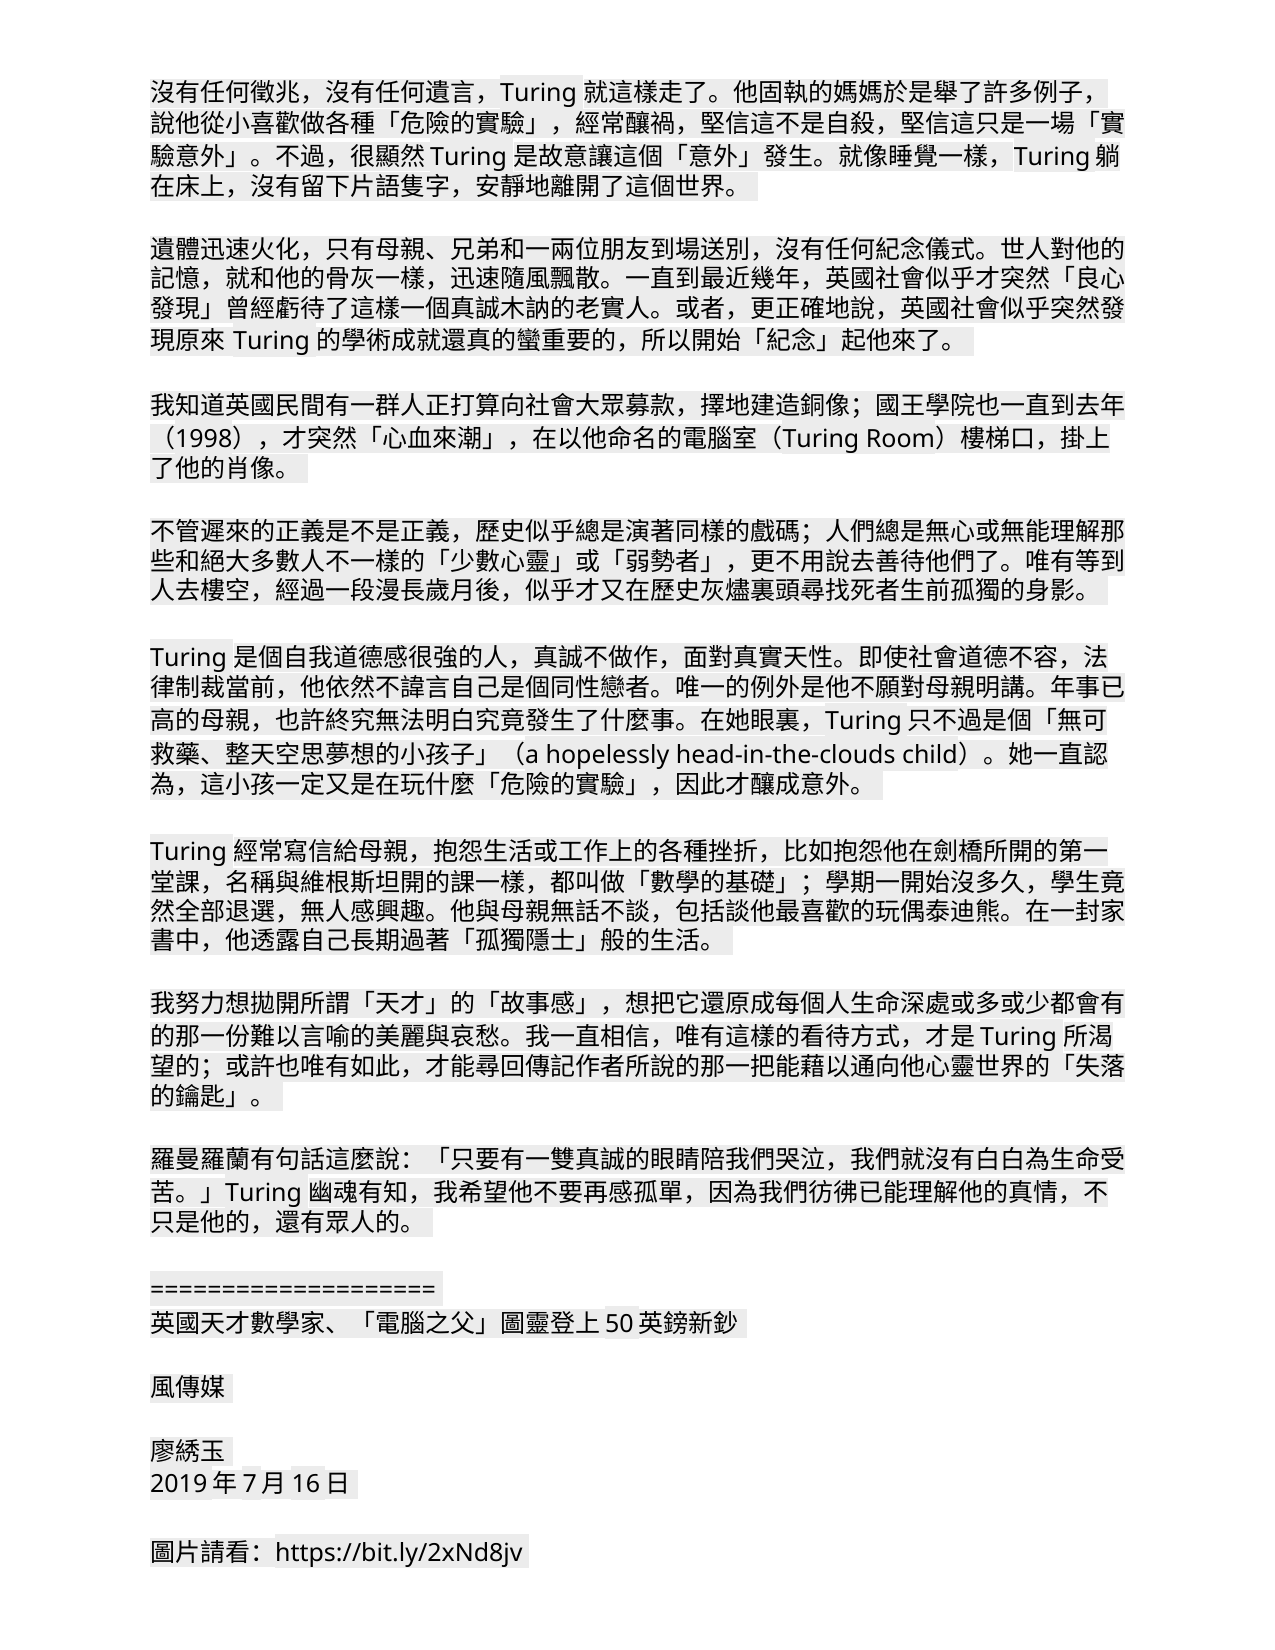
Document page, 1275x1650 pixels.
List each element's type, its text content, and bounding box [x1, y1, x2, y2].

text 1997年，來到英國求學，事先花了幾千元買了一台相當沉重的打字機，準備寫論文用。那時候，電腦已經發明了，而且也有了email，但我還不太會使用；一部份是出於排斥科技的心理，畢竟從九零年代起，我連電話都幾乎不用了 (太過於侵略性)，何況什麼 email。 第一次聽說email這玩意兒是在大約1996年，當時腦海閃過的第一個疑問是：郵票要貼哪？ 直到大約1999年春天，我才被迫屈服於科技時代，開始心不甘情不願地使用 email。在這之前，學校老師跟我連繫都是透過室內電話傳真，要不就是實體信件。要是可以回到飛鴿傳書的年代，我會很樂意養兩隻鴿子幫我送信。 至於網路搜尋，那更是21世紀後才學會的事了。我還記得第一次跟我提到google的人，是一位劍橋認識的好朋友，應該稱得上是個數學天才。 雖然個人 "科技使用史" 相當落後，但我卻從1998年就開始研究 AI (人工智慧)，包括相關之認知科學及神經生物學，特別是有關 AI 的哲學部份及 Philosophy of Mind，更是下過一番苦工夫。1999年，寫了篇 "AI與維根斯坦" 的論文。 那個年代， AI並不流行，甚至還有點冷門。我所就讀的劍橋國王學院 (King's College) 之電腦室，取名就叫做 Turing Room，因為Alan Turing 也是隸屬這所學院。不過，直到上個世紀末， Turing 仍不為人所知。 他死了將近半個世紀，人們方才意識到他的重要性。生前，像個醜聞那般存在；自殺死後，隨即消失於人們的記憶之外。十多年前，隨著 AI 的興起，Turing 也才重新回到人們的記憶之中，如今卻已無人不知無人不曉，儼然一個新世紀的啟蒙者。 20年前，也就是1999年的某一個並不特別的夜裏，秋夜依舊寒涼，不知道為什麼，卻突然想到Turing，於是就憑著記憶，隨手給他寫了篇文章，叫做 "危險的實驗—Alan Turing 的故事"。其實，打動我心者，並非他的思想與成就，而是他的無辜與沉默；總的來說，是他異類般孤獨的存在，讓人悲從中來。 Turing念數學系，但他同時也是維根斯坦的學生，因為維根斯坦的哲學重心，如他自己所說，就是數學哲學；他當時在劍橋開了一門課，叫做 "數學的基礎"，Turing就是其中一位學生。 AI如今紅紅火火，人人朗朗上口，連一個島內選舉都 AI、AI、AI個不停。但是AI真有那麼偉大而重要嗎？某個意義上，我是很不以為然的。至於如何個不以為然，就沒法細說了；也許可以用維根斯坦在 "Philosophical Investigations" 卷頭語所引用的一段話來表達。那段話出自19世紀初一位奧地利劇作家 Johann Nestroy的一個劇本。那段話是這麼說的： "進步之本質，就在於它看起來總是比實際上還偉大。" 那到底是偉大還是不偉大？當然沒個準則。我是覺得一點都不偉大。 一直到現在，我的抽屜裏都還放著一堆稿紙捨不得丟，二十多年了，全已泛黃。以前寫文章，都是一格一格慢慢爬，爬滿了一頁，就是600個字。有時一星期就要寫掉一兩隻原子筆。後來，有了電腦，寫東西比以前快上好幾倍，但是快沒有用，寫出來的東西並沒有更好，說不定還更爛。 以前，等待一封信的往返，動輒幾星期或幾個月。現在呢，光是一天就能收到好幾百封，甚至上千。可是，人與人的溝通與感情有比較好嗎？一點也沒有，甚至更加疏遠，誤解更甚。我倒寧可飛鴿傳書千里，稀有、緩慢卻很真實。 若要說科技帶來便利，其實也談不上。過去人們花在寫信回信的時間非常少，頂多一個月寫上兩、三封信，現在一般人卻幾乎是無時無刻浸泡在無謂的文字往返與垃圾資訊大海中，人們的世界卻更小，理解力更差，人與人之間離得更遠。 現在的人沒有手機應該會活不下去，但是以前的人不也一樣活得好好的？到底科技進步是怎麼個進步法，恐怕只是一種錯覺。人還是一樣是人，一樣的人性，一樣的悲歡，一樣的孤獨。 ================== 危險的實驗—Alan Turing 的故事 陳真 1999. 11. 25. 「毒液浸透蘋果，讓沉睡般的死亡也隨之穿透。」（Dip the apple in the brew. Let the sleeping death seep through.） 這是「白雪公主和七個小矮人」中巫婆吟唱的歌；1939年，Alan Turing 結束他在普林斯敦尚未完成的博士論文回到劍橋，急切地趕到地方電影院看這齣戲。據說他對這首「巫婆之歌」印象深刻，經常學唱。傳記作者以其信函遺物，指出他早藏死志。不管是否如此，15年後，Turing 總算自己演了這一幕—在他每天睡前習慣要吃的蘋果上沾了氰化物，結束短暫的一生（1912-1954）。 這只不過是發生在四十多年前的往事，書上各種景物描繪，對照眼前這個劍橋國王學院（King's College），可說毫無兩樣。往事歷歷，栩栩如生，聽起來卻像個童話故事；不需動用任何形容詞，都能感受此事哀傷。 Turing 是數理邏輯學者，後人尊稱他是「電腦之父」。但我相信，以其個性，大概不會喜歡這樣一個稱號。他同時也是最早提出「人工智慧」（Artificial Intelligence）概念的人。在他極其短暫、卻和英國社會格格不入的一生中，最風光的一件事，大概就是他系統性地解開希特勒陣營所發出的一連串關鍵密碼；許多人把盟軍打勝仗的功勞，歸給他神乎其技的解碼功力。 正確來說，Turing 並不是死於「毒蘋果」，而是死於「巫婆的詛咒」。1952 年，他工作完回家，發現家裏失竊，於是報警處理。這樣一個簡單的動作，不料卻投下死亡陰影。精明的警方趕至現場，立刻察覺他和另一位男士同住一房。於是，小偷沒抓到，他卻反而被警方逮捕了，罪名是「下流猥褻」（gross indecency）。 許多人相信，以他解開希特勒密碼的種種戰時功勳及劍橋教授身份，要擺脫這樣一個羞辱，其實輕而易舉，可是他卻不是那種會玩弄這類手腕的人。於是，經過一番司法折磨與羞辱，他被判了刑；更令他難堪的是，他被強制移送精神科接受荷爾蒙「治療」，以「調整」他對同性不該有的愛。 Turing 自小個性「古怪」，不修邊幅，從小就是班上最容易弄髒身體的人，全身上下經常到處沾滿墨汁；加上口吃，以及過度偏重興趣的不平衡學業表現，使他一直無法在強調「優雅」以及「均衡出色」的私立學校中和那些往往是權貴子弟的同學們發展出良好的人際關係。更糟的是，他似乎也不打算改變自己來適應團體。 Turing 沒有完成博士學位，但仍受聘於劍橋任教。母親一貫視他如小孩，彷彿永遠長不大，經常勸他要顧「形象」，叫他每天要整理頭髮、修指甲、刮鬍子，要有個學者的樣子。他的同事和朋友形容他「難以理解」、「不和體制妥協」，形容他深陷知識的探索卻似乎無一事當真，是個「謎」一樣的人物。劍橋國王學院「當局」也盡量「容忍」他在學院內種種不顧教授體面的「幼稚」行徑。 傳記作者說，在世人普遍誤解他的當時，或許還有那麼一把能藉以理解他的「鑰匙」存在。但是，作者感嘆，往事已矣，經過了這麼多年，這把能理解他的「鑰匙」如今似乎已不可尋。 Turing 雖然「怪」，據說有憂鬱傾向，言談之間經常談到有關死亡的話題，但他平時其實相當開朗，同性戀官司的恥辱，卻給了他重重一擊。長期的賀爾蒙藥物強制「治療」，更使他長跑健將的體格出現許多異樣，比如他形容自己「竟然長出了乳房」。 種種身心打擊，使他比往日更加埋首研究，彷彿要以工作來埋葬自己，每天花十幾個小時在研究工作上。可是，研究工作並不怎麼順利，學術上並沒有做出什麼成績，周圍一些同事，形容他是「一團黑色笑話」。 1954 年 6 月 7號，他和往常一樣，睡前吃了一顆蘋果，自此長眠。此一自殺事件，查無他殺嫌疑，於是很快就結了案。Turing 有關於「心靈」(mind) 的思想，被他的老師羅素推崇為「具有深沉的哲學意涵」，卻在他自殺死後二、三十年才逐漸為學界所重視。在當時，他的死，雖然在熟人之間引起一陣八卦議論，但很快就被遺忘，世人也不再對這一團「黑色笑話」感興趣。 只是，讓朋友和家人納悶的是，他為什麼要在「這個時候」自殺呢？災難已逐漸遠離，令人難堪的「心理治療」和「賀爾蒙治療」也早已結束一年，為何此時才自殺？而且，他面對災難挫折時所表現出來的氣度和勇氣，顯然不像是個會自殺的人。 沒有任何徵兆，沒有任何遺言，Turing 就這樣走了。他固執的媽媽於是舉了許多例子，說他從小喜歡做各種「危險的實驗」，經常釀禍，堅信這不是自殺，堅信這只是一場「實驗意外」。不過，很顯然Turing 是故意讓這個「意外」發生。就像睡覺一樣，Turing躺在床上，沒有留下片語隻字，安靜地離開了這個世界。 遺體迅速火化，只有母親、兄弟和一兩位朋友到場送別，沒有任何紀念儀式。世人對他的記憶，就和他的骨灰一樣，迅速隨風飄散。一直到最近幾年，英國社會似乎才突然「良心發現」曾經虧待了這樣一個真誠木訥的老實人。或者，更正確地說，英國社會似乎突然發現原來 Turing 的學術成就還真的蠻重要的，所以開始「紀念」起他來了。 我知道英國民間有一群人正打算向社會大眾募款，擇地建造銅像；國王學院也一直到去年（1998），才突然「心血來潮」，在以他命名的電腦室（Turing Room）樓梯口，掛上了他的肖像。 不管遲來的正義是不是正義，歷史似乎總是演著同樣的戲碼；人們總是無心或無能理解那些和絕大多數人不一樣的「少數心靈」或「弱勢者」，更不用說去善待他們了。唯有等到人去樓空，經過一段漫長歲月後，似乎才又在歷史灰燼裏頭尋找死者生前孤獨的身影。 Turing 是個自我道德感很強的人，真誠不做作，面對真實天性。即使社會道德不容，法律制裁當前，他依然不諱言自己是個同性戀者。唯一的例外是他不願對母親明講。年事已高的母親，也許終究無法明白究竟發生了什麼事。在她眼裏，Turing只不過是個「無可救藥、整天空思夢想的小孩子」（a hopelessly head-in-the-clouds child）。她一直認為，這小孩一定又是在玩什麼「危險的實驗」，因此才釀成意外。 Turing 經常寫信給母親，抱怨生活或工作上的各種挫折，比如抱怨他在劍橋所開的第一堂課，名稱與維根斯坦開的課一樣，都叫做「數學的基礎」；學期一開始沒多久，學生竟然全部退選，無人感興趣。他與母親無話不談，包括談他最喜歡的玩偶泰迪熊。在一封家書中，他透露自己長期過著「孤獨隱士」般的生活。 我努力想拋開所謂「天才」的「故事感」，想把它還原成每個人生命深處或多或少都會有的那一份難以言喻的美麗與哀愁。我一直相信，唯有這樣的看待方式，才是Turing 所渴望的；或許也唯有如此，才能尋回傳記作者所說的那一把能藉以通向他心靈世界的「失落的鑰匙」。 羅曼羅蘭有句話這麼說：「只要有一雙真誠的眼睛陪我們哭泣，我們就沒有白白為生命受苦。」Turing 幽魂有知，我希望他不要再感孤單，因為我們彷彿已能理解他的真情，不只是他的，還有眾人的。 ==================== 英國天才數學家、「電腦之父」圖靈登上50英鎊新鈔 風傳媒 廖綉玉 2019年7月16日 圖片請看：https://bit.ly/2xNd8jv 英國央行「英格蘭銀行」總裁卡尼15日宣布，英國天才數學家、圖靈從一份近1千名科學家的清單中脫穎而出，將成為50英鎊塑膠新鈔人物，這個決定也承認了他協助英國政府破解納粹德國密碼系統的貢獻及戰後因同性戀身分遭受迫害的影響。這個版本的新鈔將於2021年流通。 去年11月，英格蘭銀行（Bank of England）請民眾提名一位科學家成為50英鎊新鈔人物。英格蘭銀行收到了22萬7299份提名，其中989位被提名者符合資格，決選名單為12人，英格蘭銀行總裁卡尼（Mark Carney）做出最終決定。 這個50英鎊新鈔的設計還反映了圖靈（Alan Turing）的作品。它具有二進位碼的自動收報機紙帶，說明他的生日（1912年6月23日），並描繪他用來協助破解納粹德國密碼系統「恩尼格瑪」（Enigma）的解碼機「炸彈」（Bombe）。新鈔上面還有圖靈在1949年給英國《泰晤士報》（The Times）的一段話：「這只是將來之事的預示，也只是將來之事的影子。」 英格蘭銀行並讚譽圖靈帶來的科學貢獻及他對社會的影響，卡尼則表示：「圖靈是傑出的數學家，他的工作對我們現在的生活產生了巨大的影響。圖靈是電腦科學與人工智慧之父，也是戰爭英雄，他的貢獻廣泛，並開創了新局。他是巨人，許多人現在站在他的肩膀上。」 圖靈是電腦科學與人工智慧之父 同性戀身分讓他飽受迫害 圖靈出生於英國倫敦，從小就表現出他的天才，特別是對數字和智力遊戲著迷。1934年，圖靈從劍橋大學國王學院（King's College, Cambridge）畢業，1936年發表論文《論可計算數及其在判定問題上的應用》（On Computable Numbers, with an Application to the Entscheidungsproblem），並在文中提出被稱為「圖靈機」（Turing machine）的抽象計算模型，這個計算模型為現代電腦、電腦科學及計算理論奠下數學基礎。 1939年，圖靈被英國皇家海軍招募，協助英國情報單位破解納粹德國的密碼系統「恩尼格瑪」，被認為是協助英國打贏二戰的一大功臣。 戰後，圖靈在《心智》（Mind）期刊發表了〈計算機器與智能〉時，提出了「圖靈測試」（Turing test）。圖靈開宗明義提出一個問題：「機器能不能思考？」，並設計了一套被他稱之為「模仿遊戲」（Imitation Game）的測試方法，而這項理論成為人類理解「人工智慧」的基礎。 16歲的圖靈。(wikipedia/public domain) 檢視相片 1950年代，同性戀在英國被視為罪行與疾病。1952年，圖靈因「明顯的猥褻和性顛倒行為」罪名遭到警方逮捕，他的同性戀身分被公開後，圖靈在社會上遭到歧視，不僅失去在英國政府通訊總部（GCHQ）的工作，甚至被當局禁止出國，他在二戰的貢獻也因為性傾向而不受官方承認。1954年，他因食用浸過氰化物溶液的蘋果而死 2009年，時任英國首相布朗（Gordon Brown）公開表示對圖靈判決的歉意。2012年，超過3萬7千名科學家集體聯署，要求正式赦免圖靈的罪行，但是被當時的司法大臣拒絕，直到2013年12月才正式獲准，並由英國女王伊莉莎白二世（Queen Elizabeth II）給予皇家赦免。 [150, 75, 1125, 1568]
